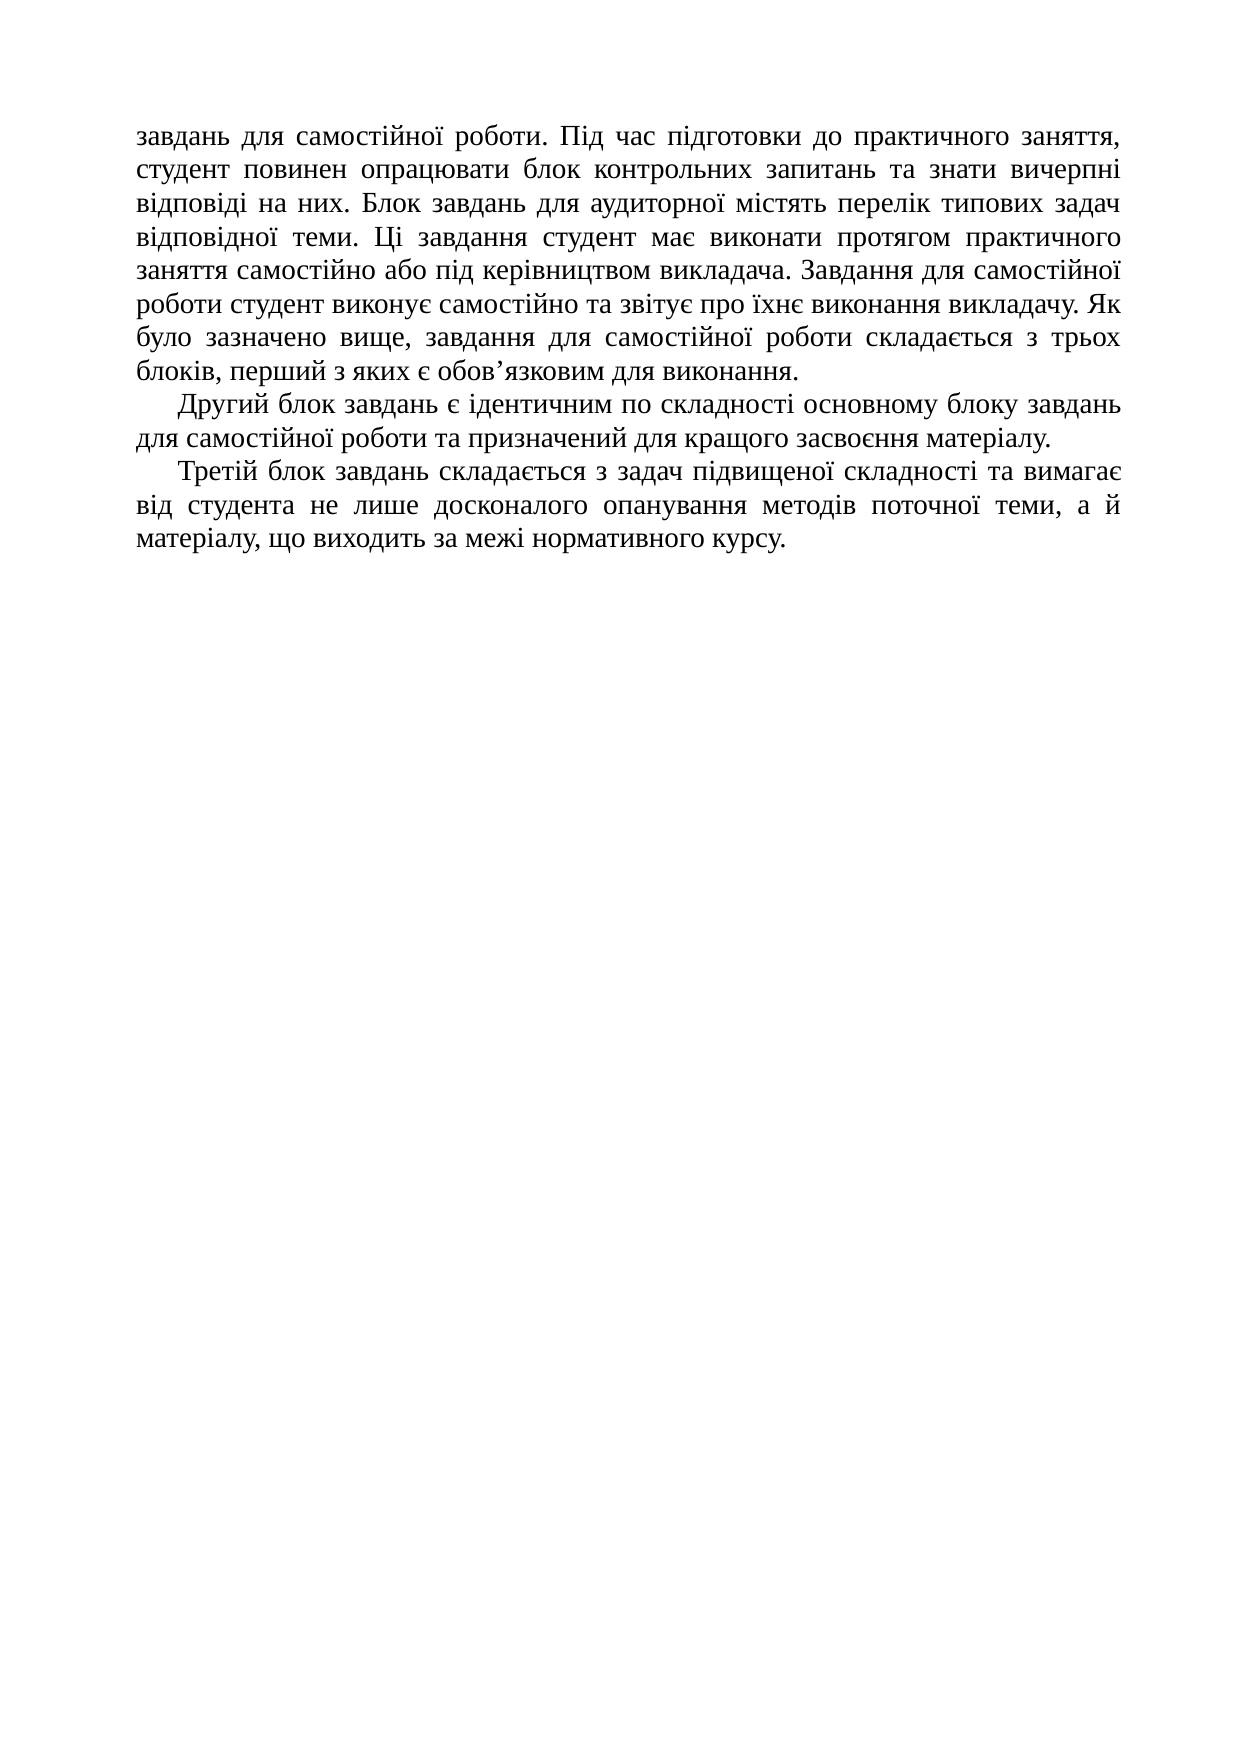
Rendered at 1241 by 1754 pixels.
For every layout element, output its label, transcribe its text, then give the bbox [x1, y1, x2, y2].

text Третій блок завдань складається з задач підвищеної складності та вимагає від студента не лише досконалого опанування методів поточної теми, а й матеріалу, що виходить за межі нормативного курсу. [136, 453, 1122, 554]
text Другий блок завдань є ідентичним по складності основному блоку завдань для самостійної роботи та призначений для кращого засвоєння матеріалу. [136, 386, 1122, 453]
text завдань для самостійної роботи. Під час підготовки до практичного заняття, студент повинен опрацювати блок контрольних запитань та знати вичерпні відповіді на них. Блок завдань для аудиторної містять перелік типових задач відповідної теми. Ці завдання студент має виконати протягом практичного заняття самостійно або під керівництвом викладача. Завдання для самостійної роботи студент виконує самостійно та звітує про їхнє виконання викладачу. Як було зазначено вище, завдання для самостійної роботи складається з трьох блоків, перший з яких є обов’язковим для виконання. [136, 118, 1122, 386]
